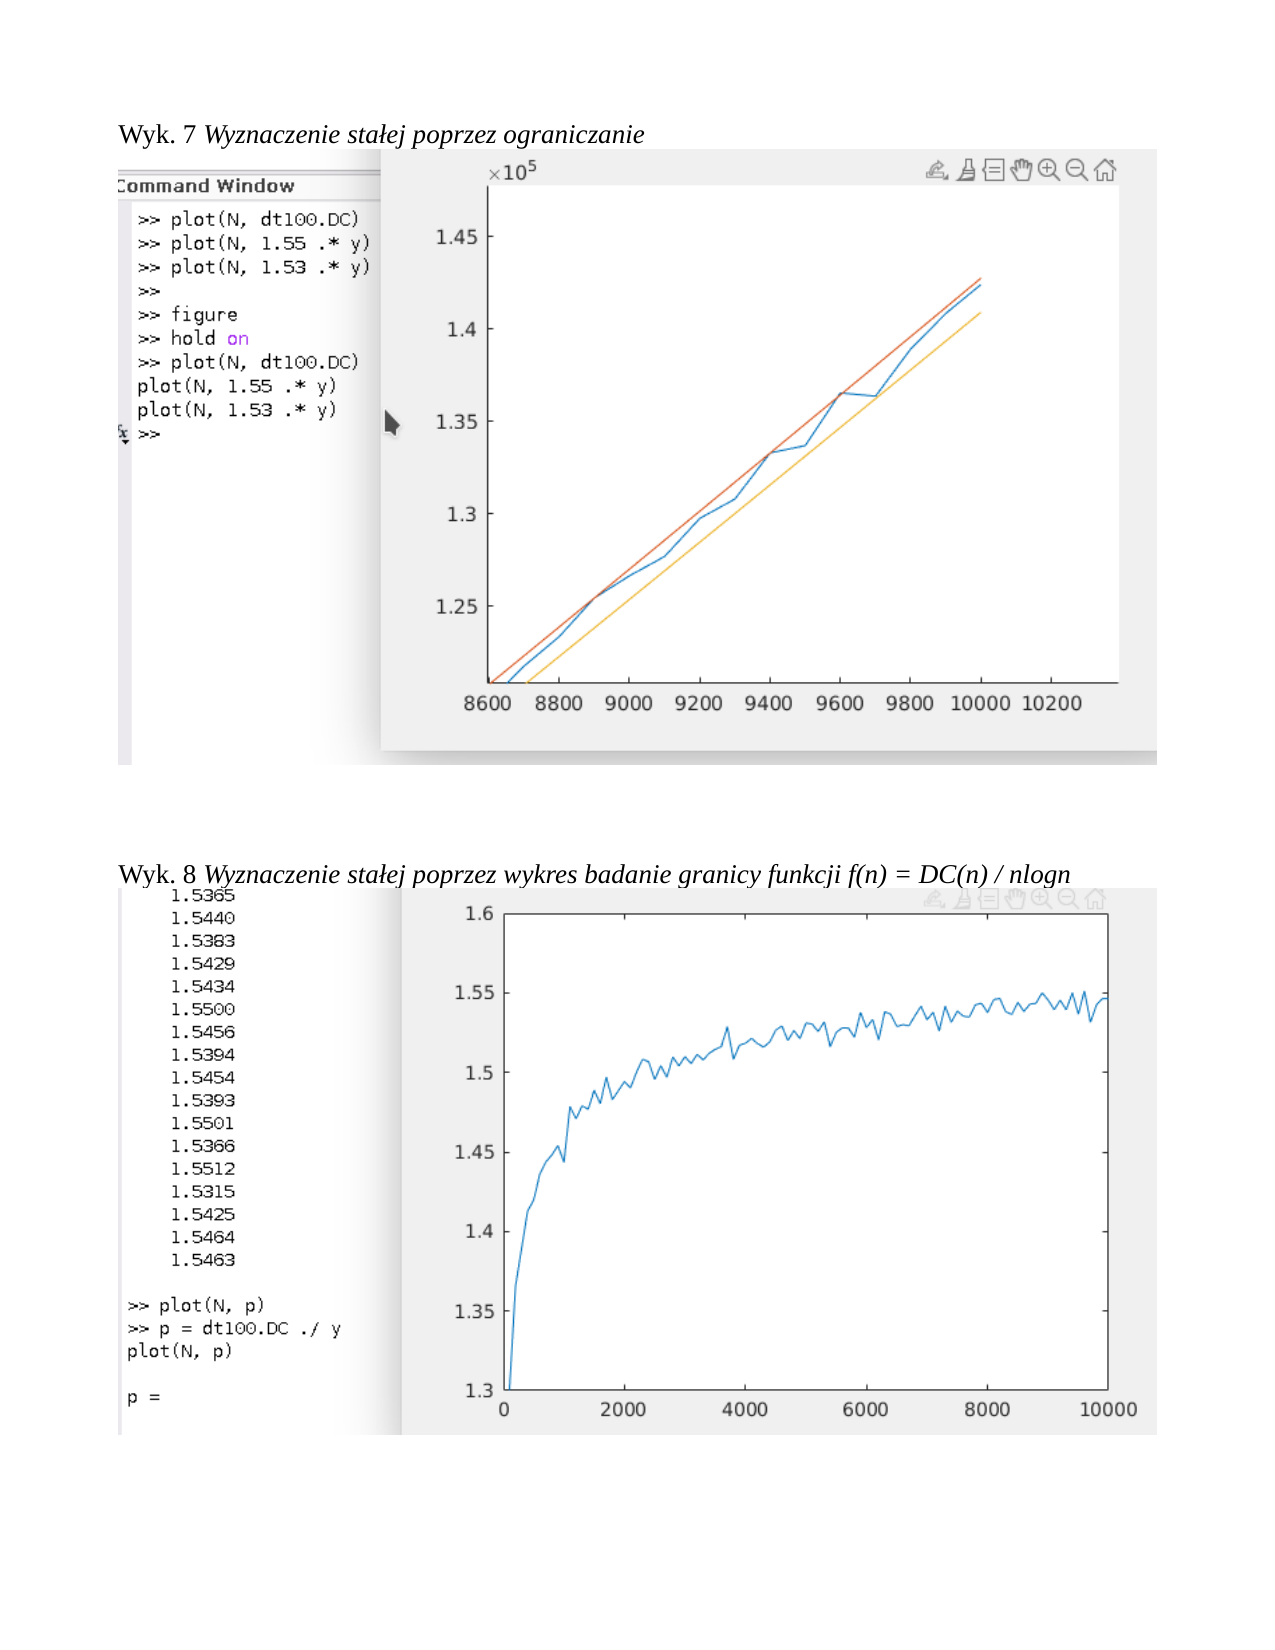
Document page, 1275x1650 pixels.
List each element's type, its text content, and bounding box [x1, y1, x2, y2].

text Wyk. 8 Wyznaczenie stałej poprzez wykres badanie granicy funkcji f(n) = DC(n) / nlogn [118, 858, 1157, 888]
text Wyk. 7 Wyznaczenie stałej poprzez ograniczanie [118, 118, 1157, 149]
picture [118, 149, 1157, 765]
picture [118, 888, 1157, 1435]
